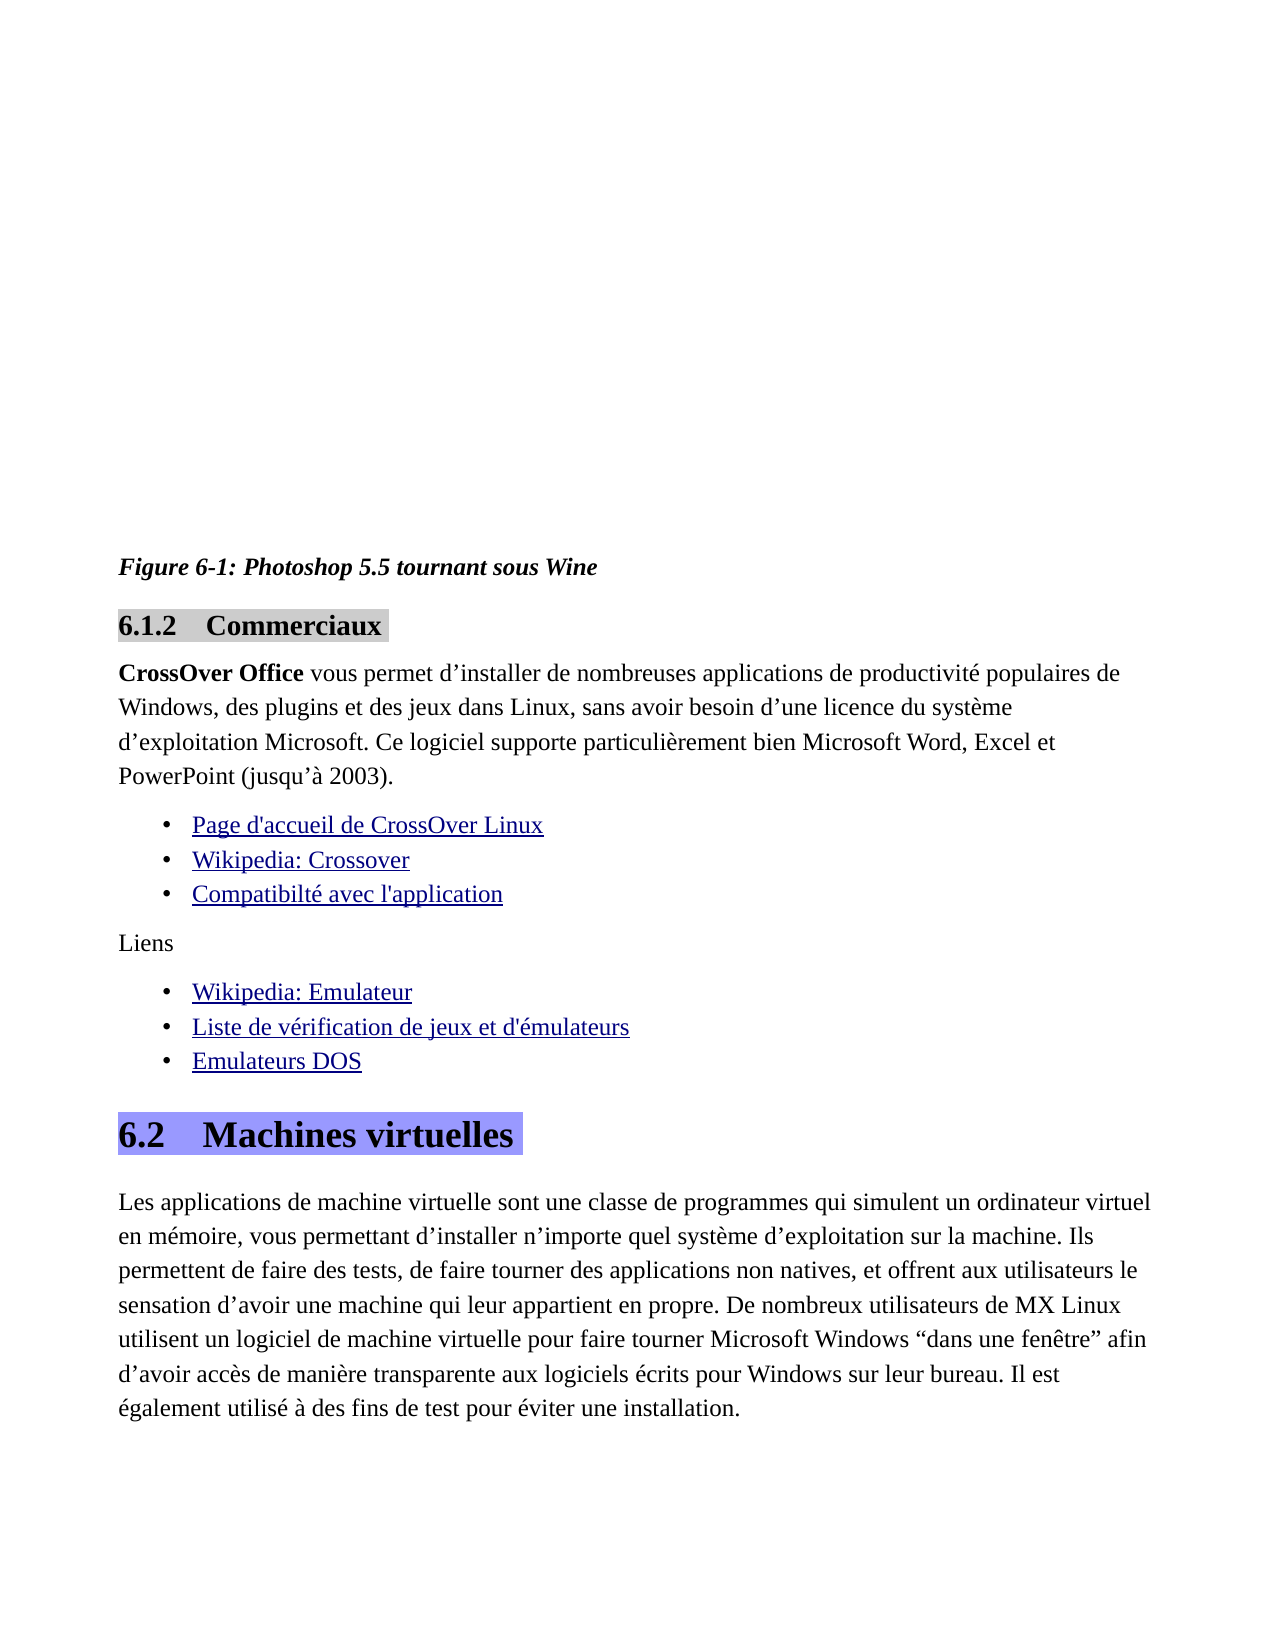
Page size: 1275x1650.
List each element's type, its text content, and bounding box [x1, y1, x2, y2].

text Liens [118, 928, 1157, 957]
list Page d'accueil de CrossOver Linux [162, 810, 1157, 839]
list Compatibilté avec l'application [162, 879, 1157, 908]
text Figure 6-1: Photoshop 5.5 tournant sous Wine [118, 552, 1157, 580]
list Liste de vérification de jeux et d'émulateurs [162, 1012, 1157, 1041]
list Wikipedia: Crossover [162, 845, 1157, 873]
list Wikipedia: Emulateur [162, 977, 1157, 1006]
text Les applications de machine virtuelle sont une classe de programmes qui simulent un ordinateur virtuel en mémoire, vous permettant d’installer n’importe quel système d’exploitation sur la machine. Ils permettent de faire des tests, de faire tourner des applications non natives, et offrent aux utilisateurs le sensation d’avoir une machine qui leur appartient en propre. De nombreux utilisateurs de MX Linux utilisent un logiciel de machine virtuelle pour faire tourner Microsoft Windows “dans une fenêtre” afin d’avoir accès de manière transparente aux logiciels écrits pour Windows sur leur bureau. Il est également utilisé à des fins de test pour éviter une installation. [118, 1187, 1157, 1422]
subtitle 6.1.2 Commerciaux [118, 608, 1157, 642]
text CrossOver Office vous permet d’installer de nombreuses applications de productivité populaires de Windows, des plugins et des jeux dans Linux, sans avoir besoin d’une licence du système d’exploitation Microsoft. Ce logiciel supporte particulièrement bien Microsoft Word, Excel et PowerPoint (jusqu’à 2003). [118, 658, 1157, 790]
list Emulateurs DOS [162, 1046, 1157, 1075]
subtitle 6.2 Machines virtuelles [523, 1112, 1157, 1155]
